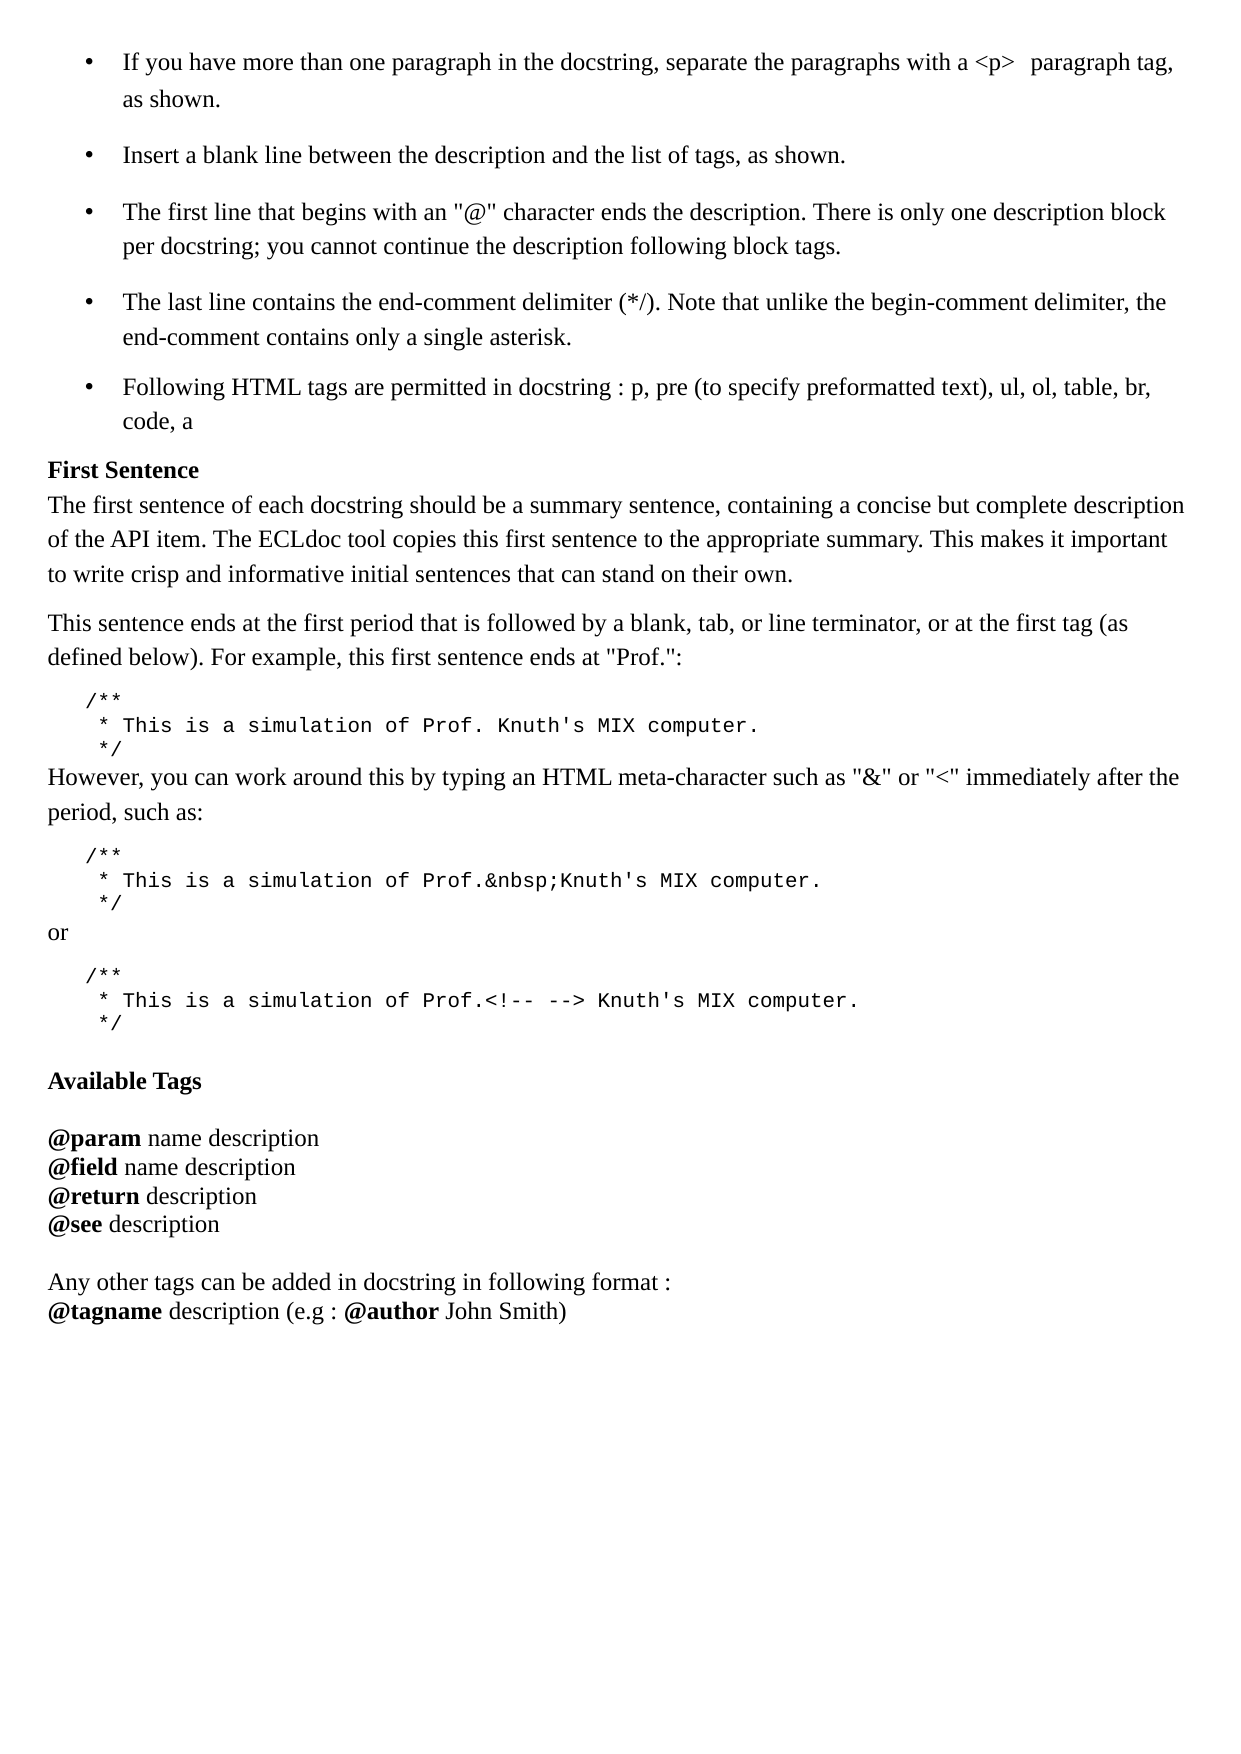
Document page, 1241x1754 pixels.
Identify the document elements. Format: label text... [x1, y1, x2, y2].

list If you have more than one paragraph in the docstring, separate the paragraphs with a <p> paragraph tag, as shown. [85, 47, 1193, 113]
text This sentence ends at the first period that is followed by a blank, tab, or line terminator, or at the first tag (as defined below). For example, this first sentence ends at "Prof.": [47, 608, 1193, 671]
text However, you can work around this by typing an HTML meta-character such as "&" or "<" immediately after the period, such as: [47, 762, 1193, 826]
text */ [47, 739, 1193, 762]
text Any other tags can be added in docstring in following format : [47, 1267, 1193, 1296]
list The first line that begins with an "@" character ends the description. There is only one description block per docstring; you cannot continue the description following block tags. [85, 197, 1193, 260]
text @param name description [47, 1123, 1193, 1152]
text * This is a simulation of Prof.<!-- --> Knuth's MIX computer. [47, 990, 1193, 1013]
text @tagname description (e.g : @author John Smith) [47, 1296, 1193, 1324]
text or [47, 917, 1193, 946]
text /** [47, 846, 1193, 870]
list Following HTML tags are permitted in docstring : p, pre (to specify preformatted text), ul, ol, table, br, code, a [85, 372, 1193, 435]
list The last line contains the end-comment delimiter (*/). Note that unlike the begin-comment delimiter, the end-comment contains only a single asterisk. [85, 287, 1193, 351]
text /** [47, 966, 1193, 990]
text */ [47, 893, 1193, 917]
text @return description [47, 1181, 1193, 1209]
text @field name description [47, 1152, 1193, 1181]
text * This is a simulation of Prof. Knuth's MIX computer. [47, 715, 1193, 739]
text Available Tags [47, 1066, 1193, 1094]
text */ [47, 1013, 1193, 1037]
text /** [47, 692, 1193, 715]
text @see description [47, 1209, 1193, 1238]
text * This is a simulation of Prof.&nbsp;Knuth's MIX computer. [47, 870, 1193, 893]
text First Sentence The first sentence of each docstring should be a summary sentence, containing a concise but complete description of the API item. The ECLdoc tool copies this first sentence to the appropriate summary. This makes it important to write crisp and informative initial sentences that can stand on their own. [47, 456, 1193, 588]
list Insert a blank line between the description and the list of tags, as shown. [85, 140, 1193, 169]
